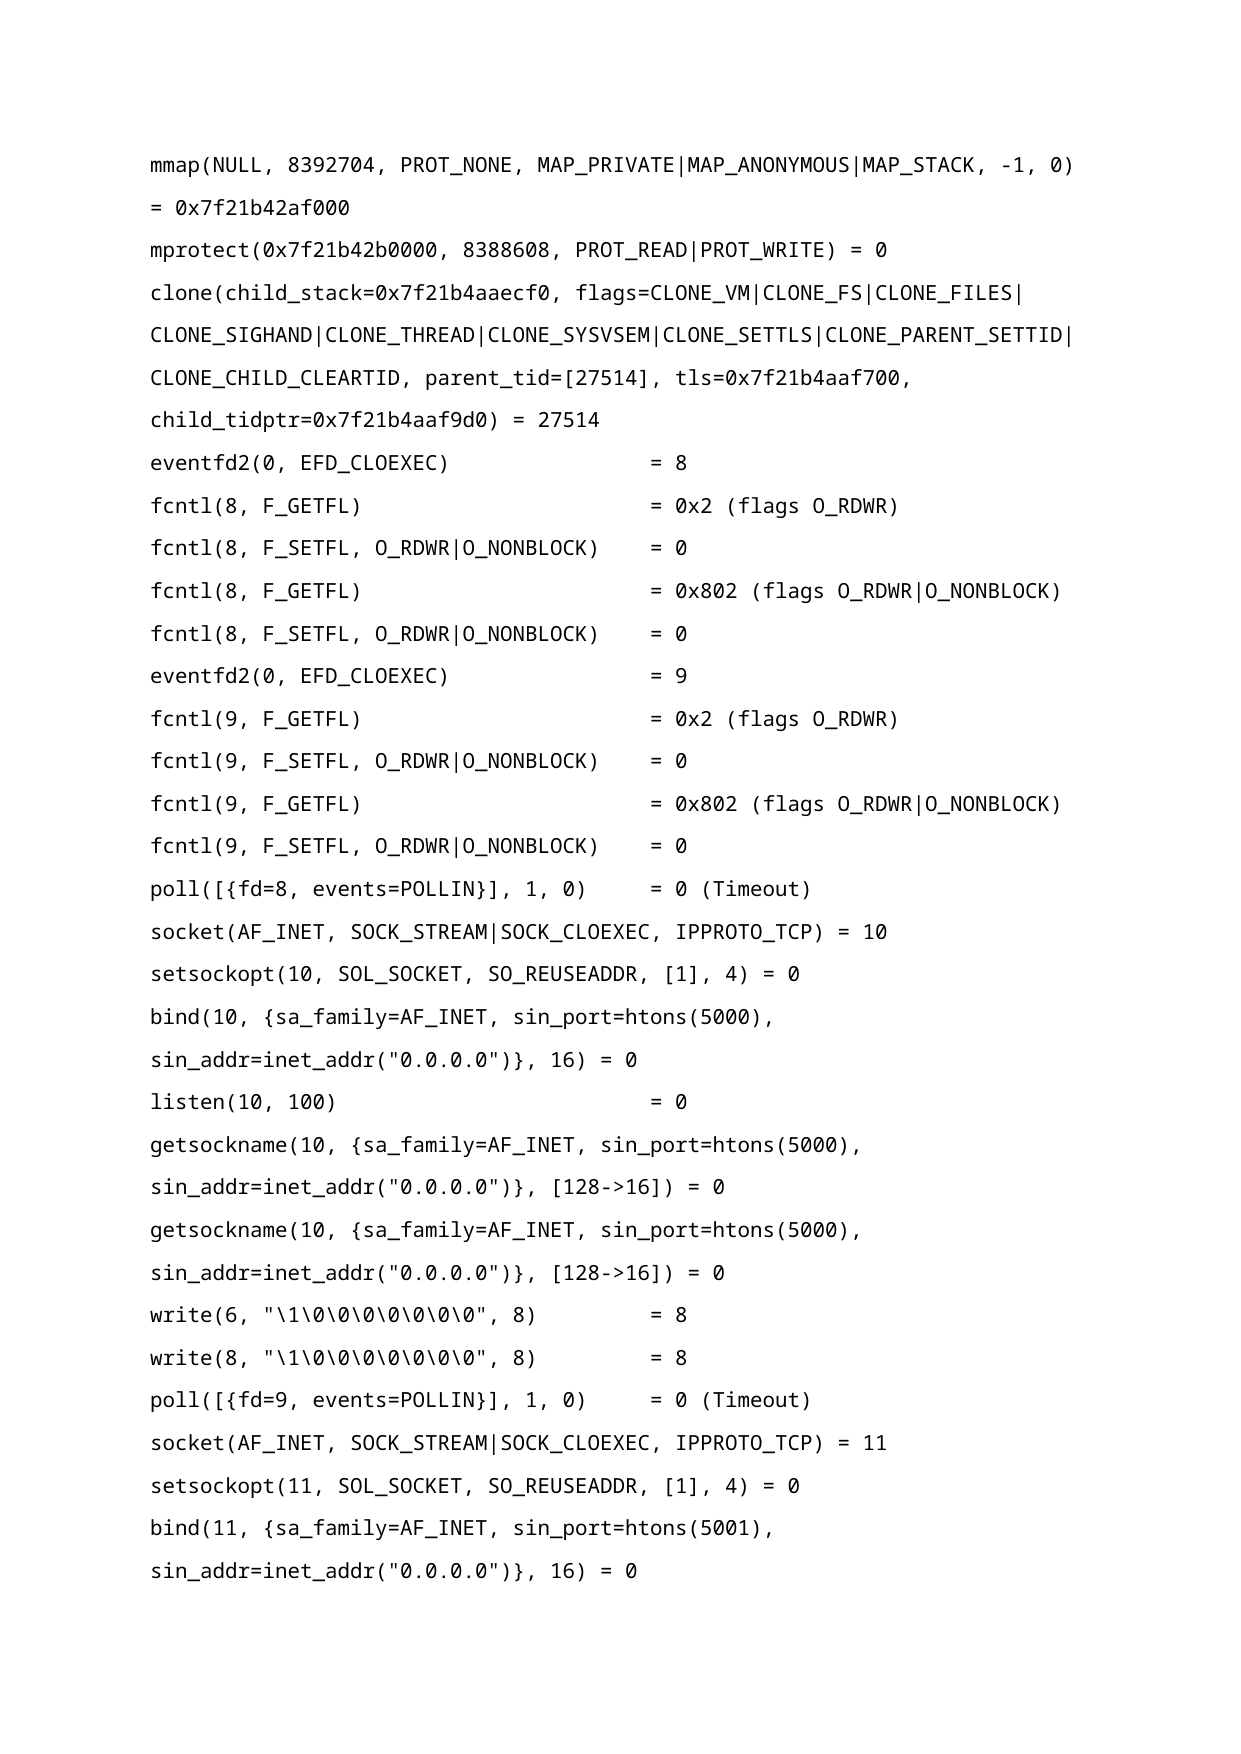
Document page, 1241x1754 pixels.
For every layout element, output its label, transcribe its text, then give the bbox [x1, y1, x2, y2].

text fcntl(9, F_SETFL, O_RDWR|O_NONBLOCK) = 0 [150, 832, 1090, 860]
text bind(10, {sa_family=AF_INET, sin_port=htons(5000), sin_addr=inet_addr("0.0.0.0")}, 16) = 0 [150, 1002, 1090, 1073]
text setsockopt(11, SOL_SOCKET, SO_REUSEADDR, [1], 4) = 0 [150, 1471, 1090, 1499]
text fcntl(8, F_GETFL) = 0x802 (flags O_RDWR|O_NONBLOCK) [150, 576, 1090, 604]
text mmap(NULL, 8392704, PROT_NONE, MAP_PRIVATE|MAP_ANONYMOUS|MAP_STACK, -1, 0) = 0x7f21b42af000 [150, 150, 1090, 221]
text bind(11, {sa_family=AF_INET, sin_port=htons(5001), sin_addr=inet_addr("0.0.0.0")}, 16) = 0 [150, 1513, 1090, 1584]
text socket(AF_INET, SOCK_STREAM|SOCK_CLOEXEC, IPPROTO_TCP) = 11 [150, 1428, 1090, 1457]
text fcntl(9, F_SETFL, O_RDWR|O_NONBLOCK) = 0 [150, 746, 1090, 775]
text clone(child_stack=0x7f21b4aaecf0, flags=CLONE_VM|CLONE_FS|CLONE_FILES|CLONE_SIGHAND|CLONE_THREAD|CLONE_SYSVSEM|CLONE_SETTLS|CLONE_PARENT_SETTID|CLONE_CHILD_CLEARTID, parent_tid=[27514], tls=0x7f21b4aaf700, child_tidptr=0x7f21b4aaf9d0) = 27514 [150, 278, 1090, 434]
text setsockopt(10, SOL_SOCKET, SO_REUSEADDR, [1], 4) = 0 [150, 959, 1090, 988]
text fcntl(9, F_GETFL) = 0x802 (flags O_RDWR|O_NONBLOCK) [150, 789, 1090, 817]
text poll([{fd=8, events=POLLIN}], 1, 0) = 0 (Timeout) [150, 874, 1090, 903]
text fcntl(8, F_SETFL, O_RDWR|O_NONBLOCK) = 0 [150, 533, 1090, 562]
text listen(10, 100) = 0 [150, 1087, 1090, 1116]
text eventfd2(0, EFD_CLOEXEC) = 8 [150, 448, 1090, 477]
text fcntl(8, F_SETFL, O_RDWR|O_NONBLOCK) = 0 [150, 619, 1090, 647]
text getsockname(10, {sa_family=AF_INET, sin_port=htons(5000), sin_addr=inet_addr("0.0.0.0")}, [128->16]) = 0 [150, 1215, 1090, 1286]
text poll([{fd=9, events=POLLIN}], 1, 0) = 0 (Timeout) [150, 1386, 1090, 1414]
text mprotect(0x7f21b42b0000, 8388608, PROT_READ|PROT_WRITE) = 0 [150, 235, 1090, 264]
text eventfd2(0, EFD_CLOEXEC) = 9 [150, 661, 1090, 690]
text socket(AF_INET, SOCK_STREAM|SOCK_CLOEXEC, IPPROTO_TCP) = 10 [150, 917, 1090, 945]
text fcntl(9, F_GETFL) = 0x2 (flags O_RDWR) [150, 704, 1090, 732]
text fcntl(8, F_GETFL) = 0x2 (flags O_RDWR) [150, 491, 1090, 519]
text write(6, "\1\0\0\0\0\0\0\0", 8) = 8 [150, 1300, 1090, 1329]
text write(8, "\1\0\0\0\0\0\0\0", 8) = 8 [150, 1343, 1090, 1371]
text getsockname(10, {sa_family=AF_INET, sin_port=htons(5000), sin_addr=inet_addr("0.0.0.0")}, [128->16]) = 0 [150, 1130, 1090, 1201]
